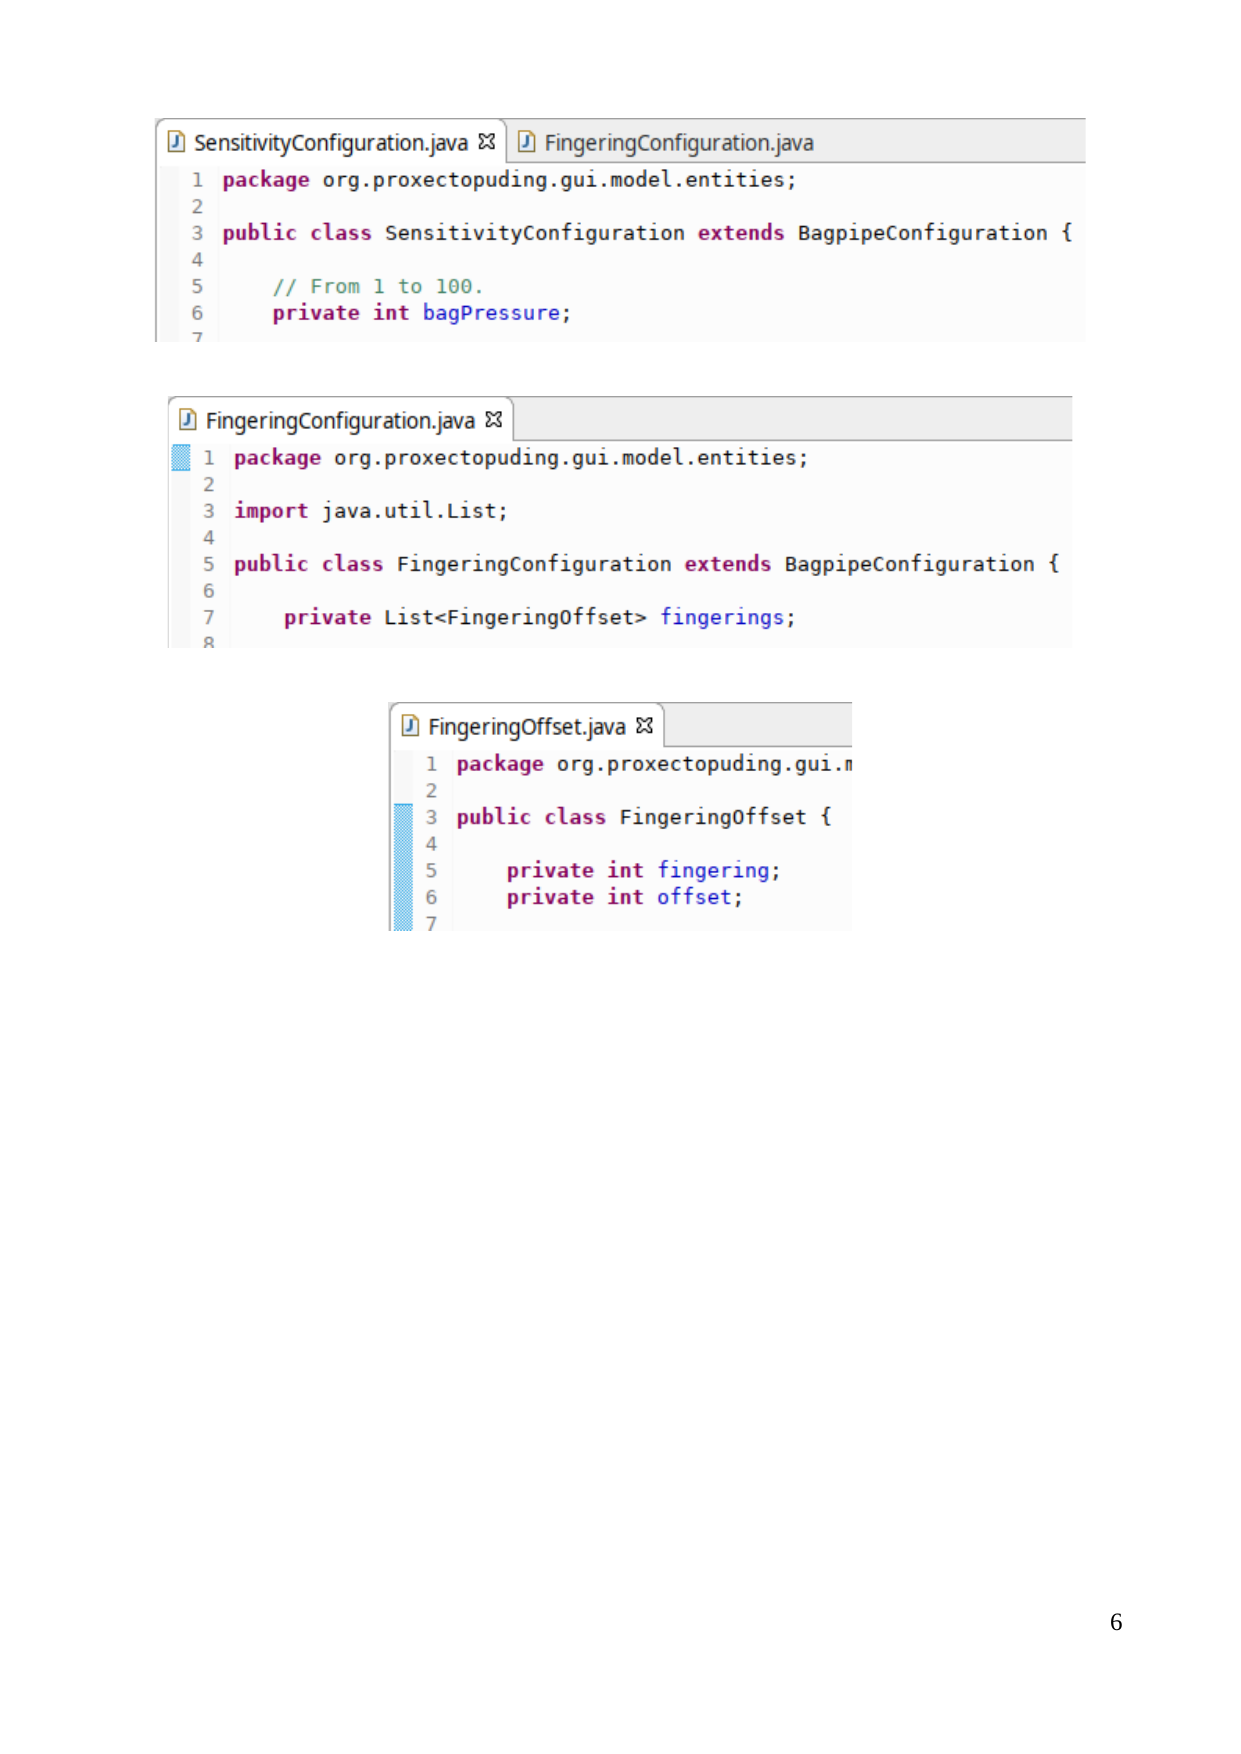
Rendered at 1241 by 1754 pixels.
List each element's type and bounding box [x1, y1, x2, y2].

picture [167, 396, 1073, 648]
picture [154, 118, 1086, 342]
picture [388, 702, 853, 931]
